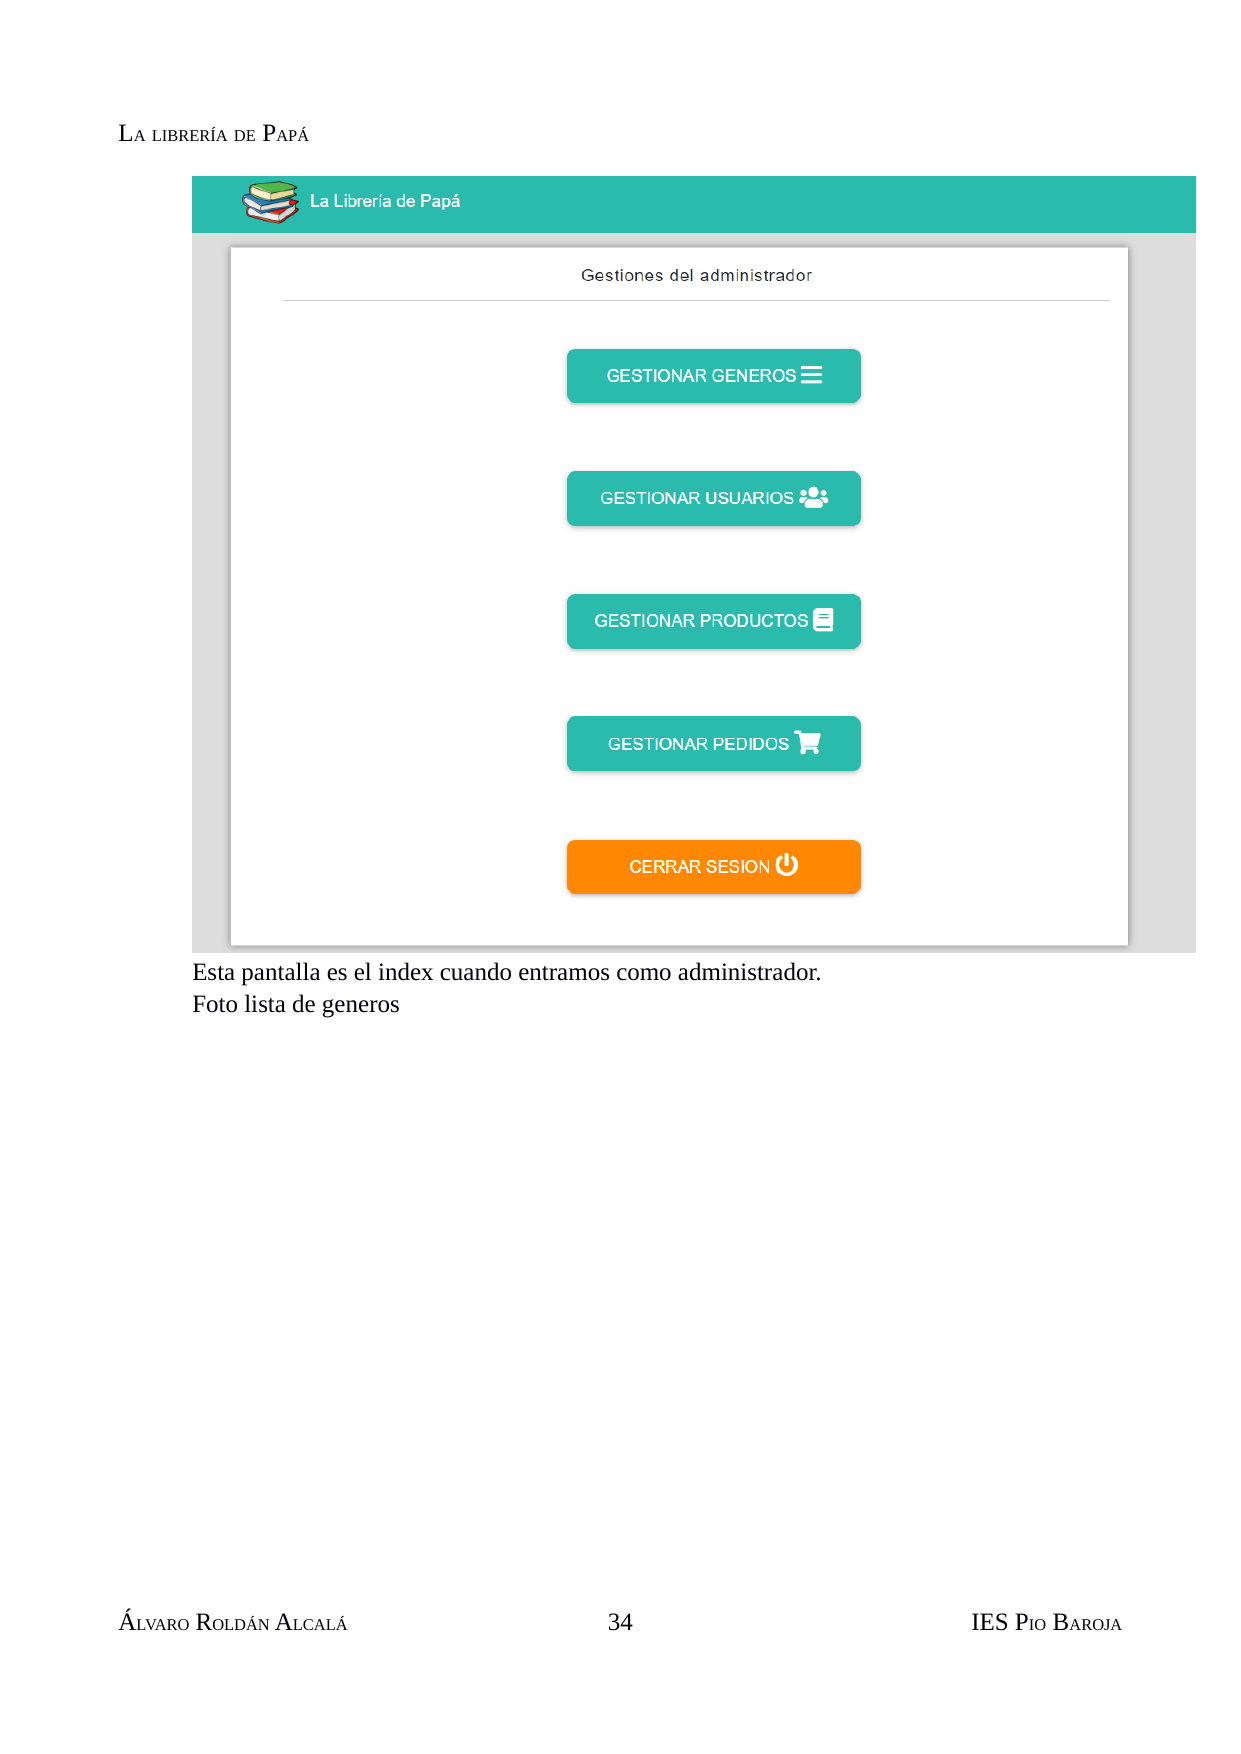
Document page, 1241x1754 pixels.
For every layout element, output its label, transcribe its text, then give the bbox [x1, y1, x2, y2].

text Foto lista de generos [118, 989, 1122, 1018]
text Esta pantalla es el index cuando entramos como administrador. [118, 957, 1122, 985]
picture [192, 176, 1196, 953]
